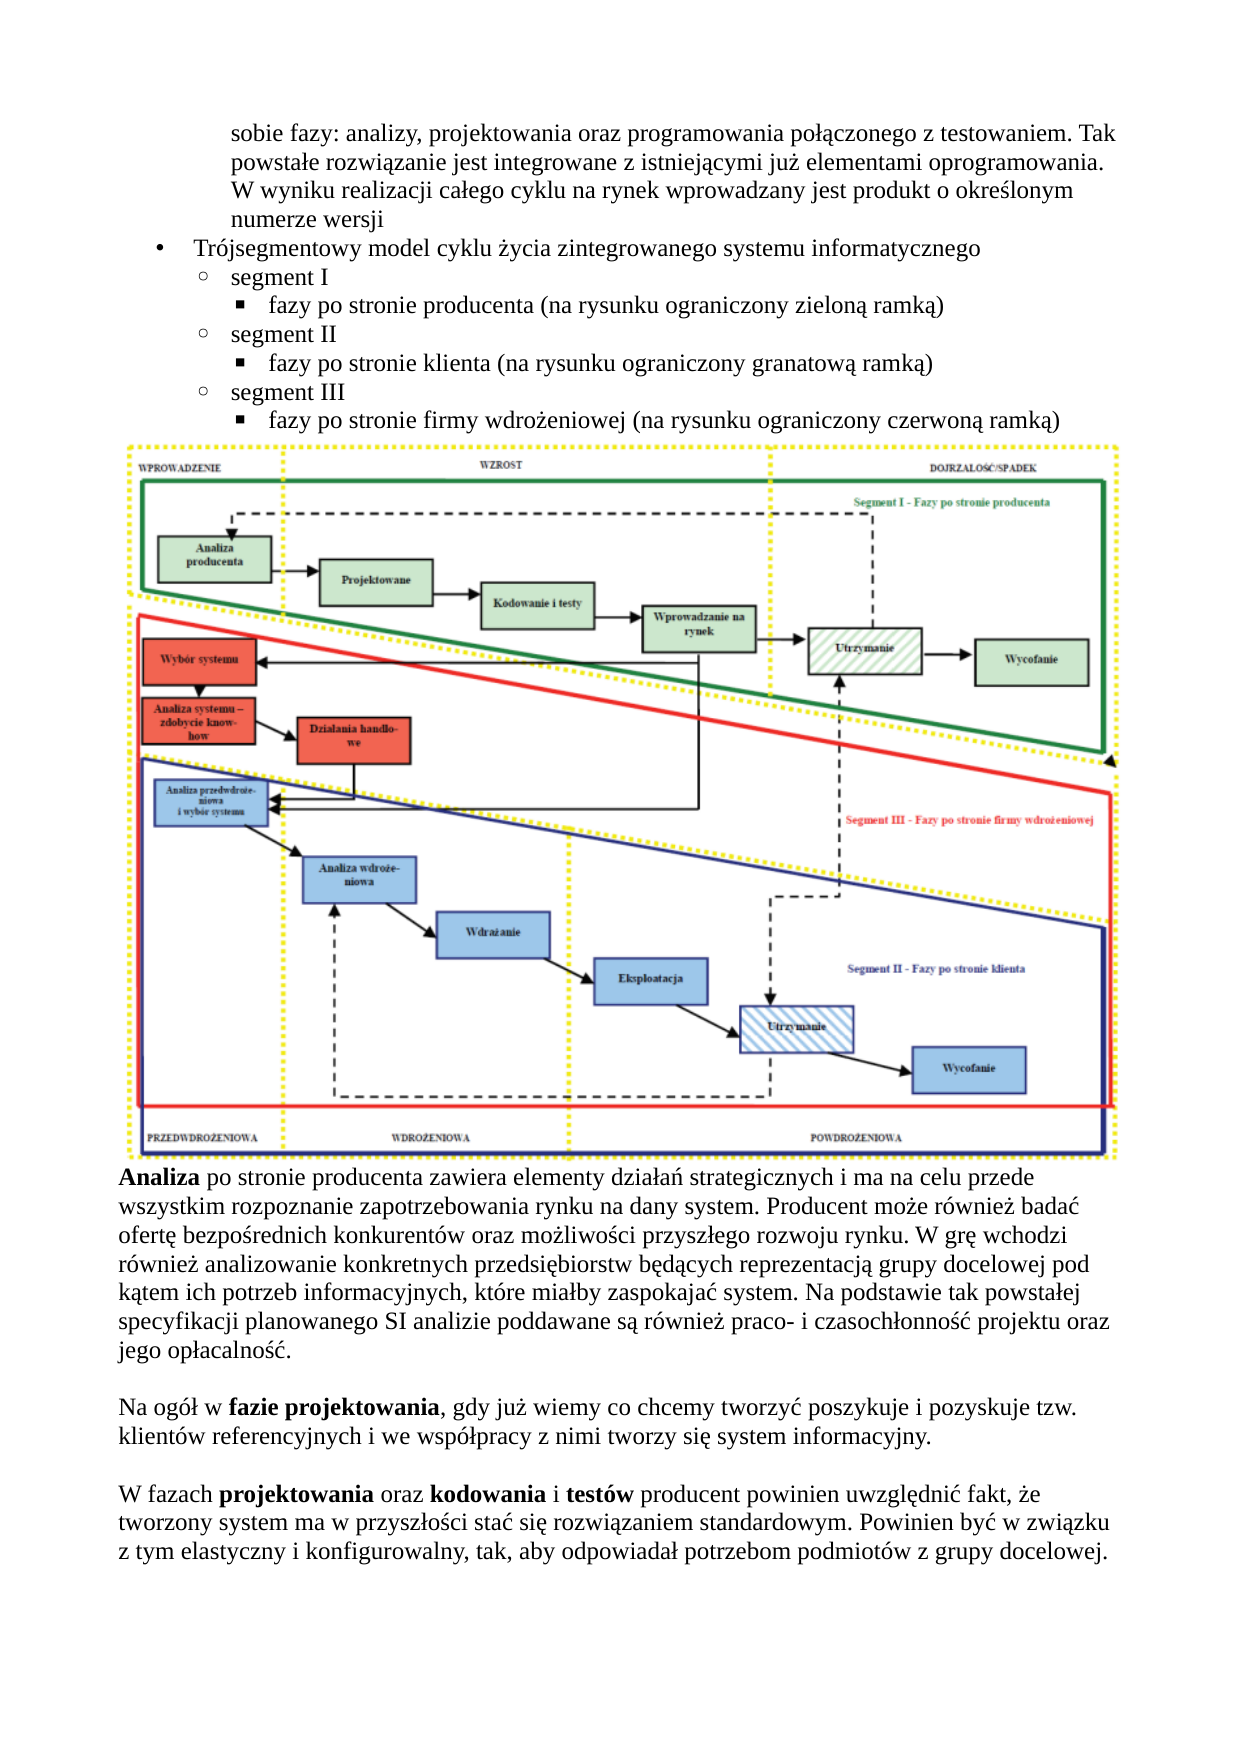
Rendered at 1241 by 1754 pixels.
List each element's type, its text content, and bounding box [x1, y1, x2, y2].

picture [118, 442, 1123, 1163]
list segment I [193, 262, 1122, 291]
text W fazach projektowania oraz kodowania i testów producent powinien uwzględnić fakt, że tworzony system ma w przyszłości stać się rozwiązaniem standardowym. Powinien być w związku z tym elastyczny i konfigurowalny, tak, aby odpowiadał potrzebom podmiotów z grupy docelowej. [118, 1479, 1122, 1565]
list sobie fazy: analizy, projektowania oraz programowania połączonego z testowaniem. Tak powstałe rozwiązanie jest integrowane z istniejącymi już elementami oprogramowania. W wyniku realizacji całego cyklu na rynek wprowadzany jest produkt o określonym numerze wersji [193, 118, 1122, 233]
text specyfikacji planowanego SI analizie poddawane są również praco- i czasochłonność projektu oraz jego opłacalność. [118, 1306, 1122, 1364]
text Na ogół w fazie projektowania, gdy już wiemy co chcemy tworzyć poszykuje i pozyskuje tzw. klientów referencyjnych i we współpracy z nimi tworzy się system informacyjny. [118, 1392, 1122, 1450]
list fazy po stronie firmy wdrożeniowej (na rysunku ograniczony czerwoną ramką) [231, 406, 1122, 434]
text Analiza po stronie producenta zawiera elementy działań strategicznych i ma na celu przede wszystkim rozpoznanie zapotrzebowania rynku na dany system. Producent może również badać ofertę bezpośrednich konkurentów oraz możliwości przyszłego rozwoju rynku. W grę wchodzi również analizowanie konkretnych przedsiębiorstw będących reprezentacją grupy docelowej pod kątem ich potrzeb informacyjnych, które miałby zaspokajać system. Na podstawie tak powstałej [118, 1163, 1122, 1306]
list fazy po stronie klienta (na rysunku ograniczony granatową ramką) [231, 348, 1122, 377]
list fazy po stronie producenta (na rysunku ograniczony zieloną ramką) [231, 291, 1122, 319]
list segment III [193, 377, 1122, 406]
list segment II [193, 319, 1122, 348]
list Trójsegmentowy model cyklu życia zintegrowanego systemu informatycznego [156, 233, 1122, 262]
